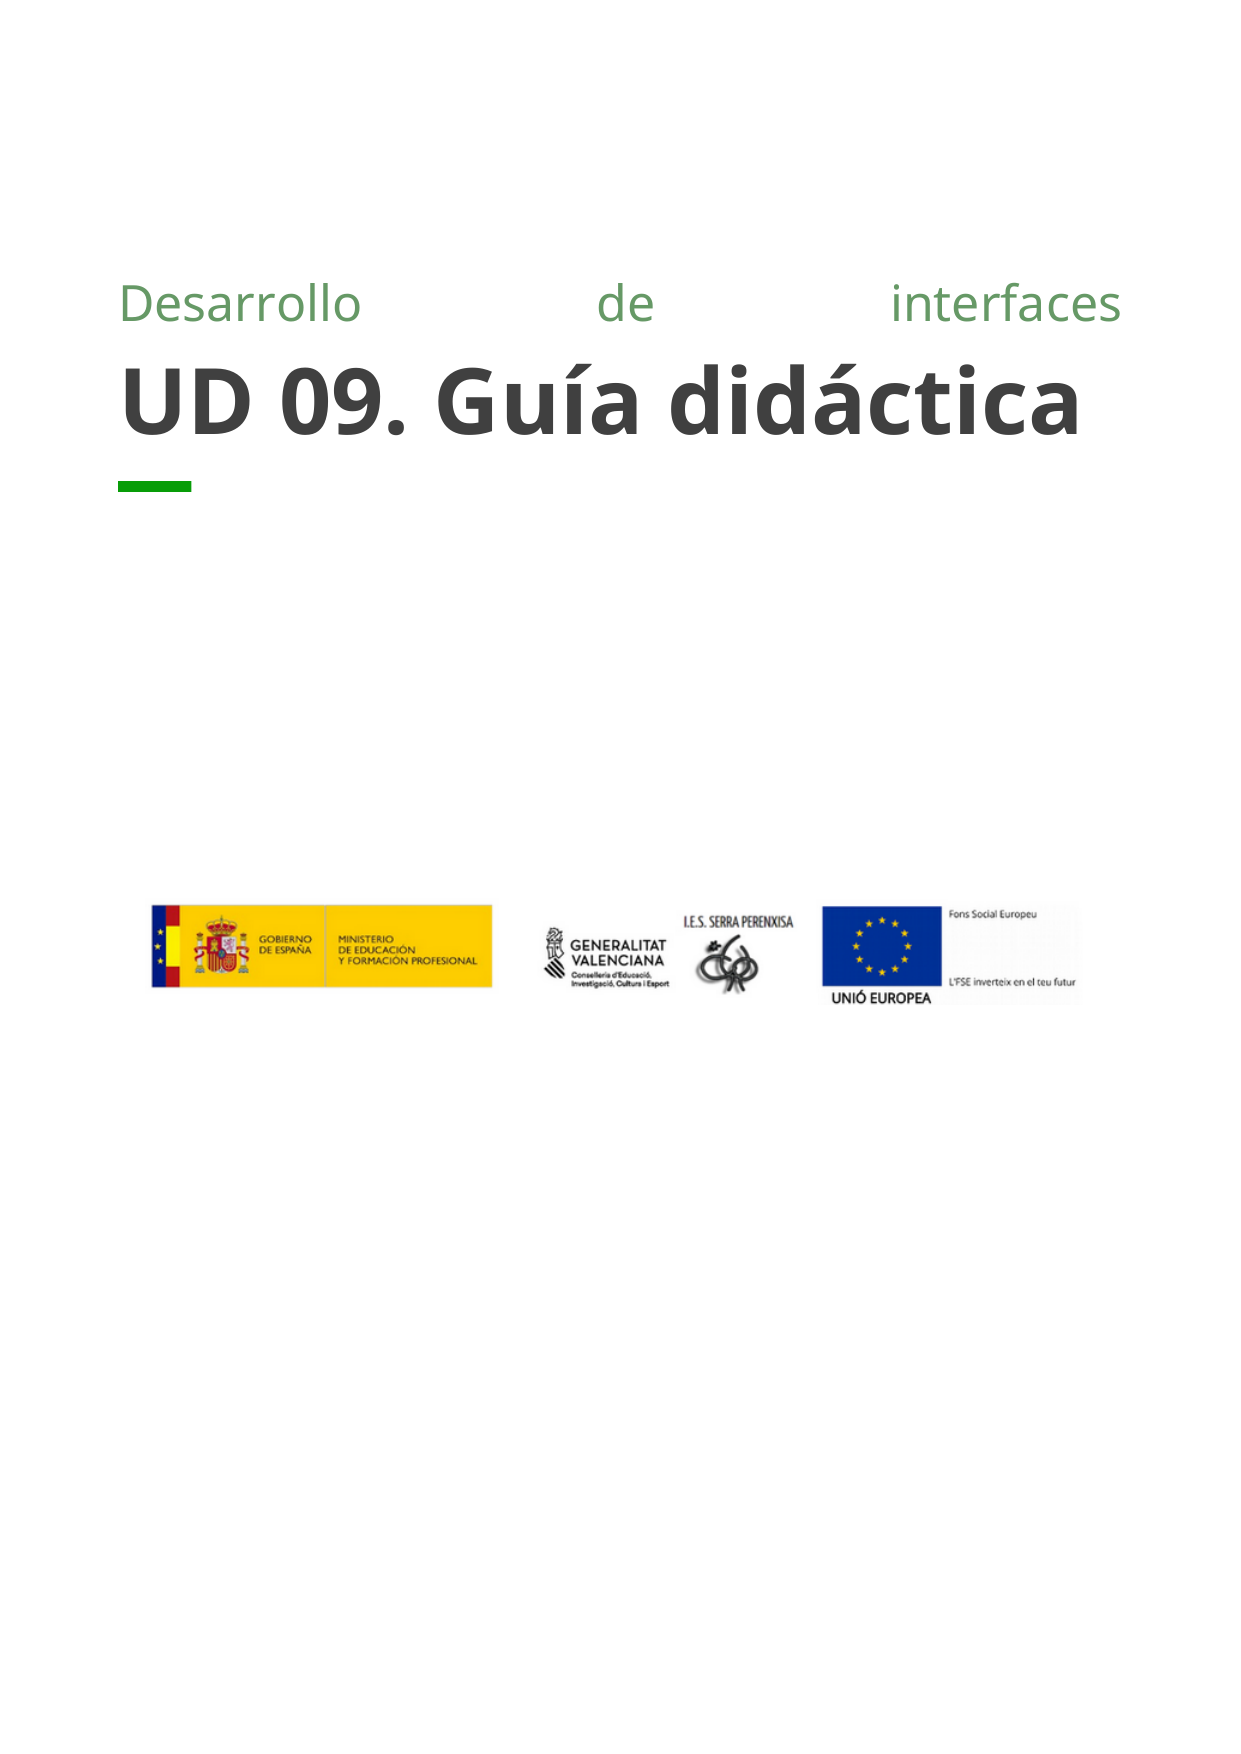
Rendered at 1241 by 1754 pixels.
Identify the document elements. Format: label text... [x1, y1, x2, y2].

picture [118, 481, 192, 492]
title Desarrollo de interfaces UD 09. Guía didáctica [118, 268, 1122, 461]
picture [118, 885, 1123, 1005]
